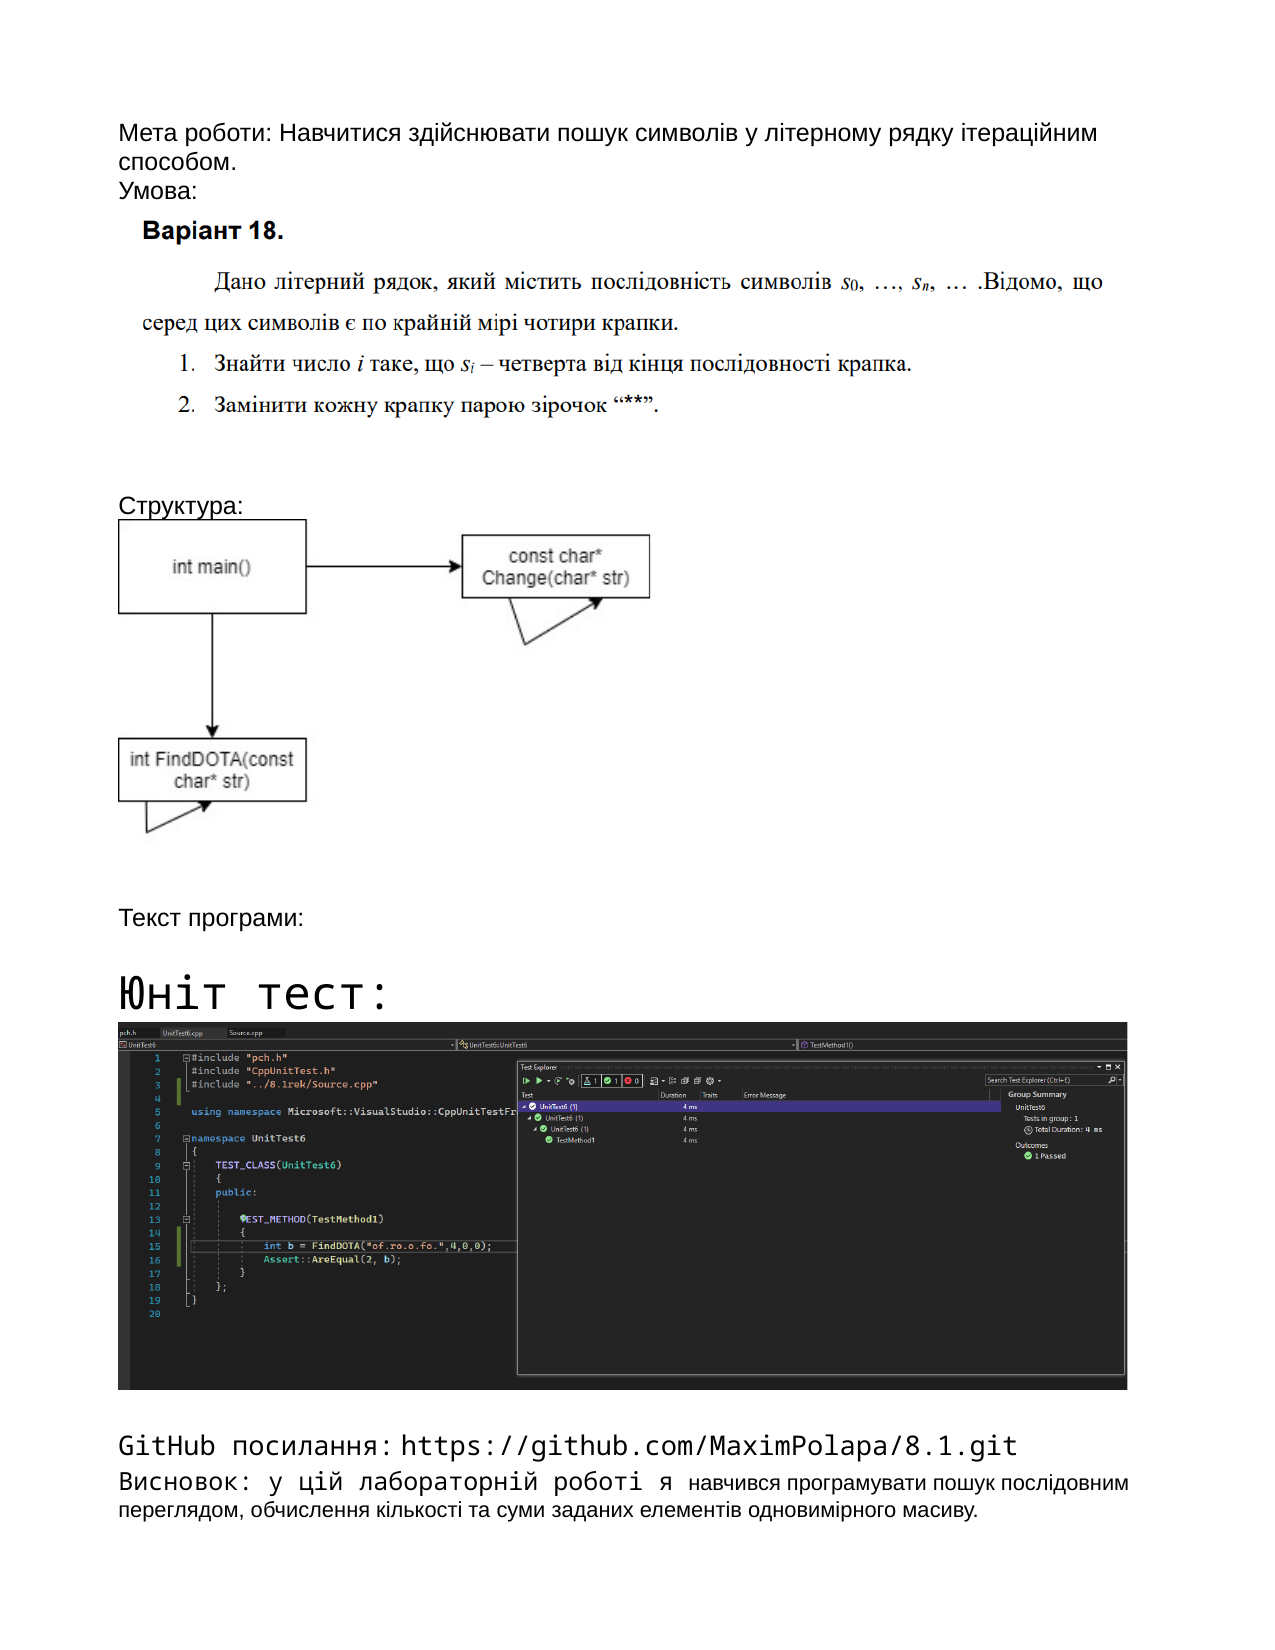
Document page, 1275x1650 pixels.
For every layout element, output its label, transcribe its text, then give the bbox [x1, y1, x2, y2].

text Мета роботи: Навчитися здійснювати пошук символів у літерному рядку ітераційним способом. [118, 118, 1157, 176]
text Структура: [118, 491, 1157, 519]
text Умова: [118, 176, 1157, 204]
text Висновок: у цій лабораторній роботі я навчився програмувати пошук послідовним переглядом, обчислення кількості та суми заданих елементів одновимірного масиву. [118, 1463, 1157, 1523]
text Текст програми: [118, 903, 1157, 932]
text GitHub посилання: https://github.com/MaximPolapa/8.1.git [118, 1426, 1157, 1463]
text Юніт тест: [118, 960, 1157, 1023]
